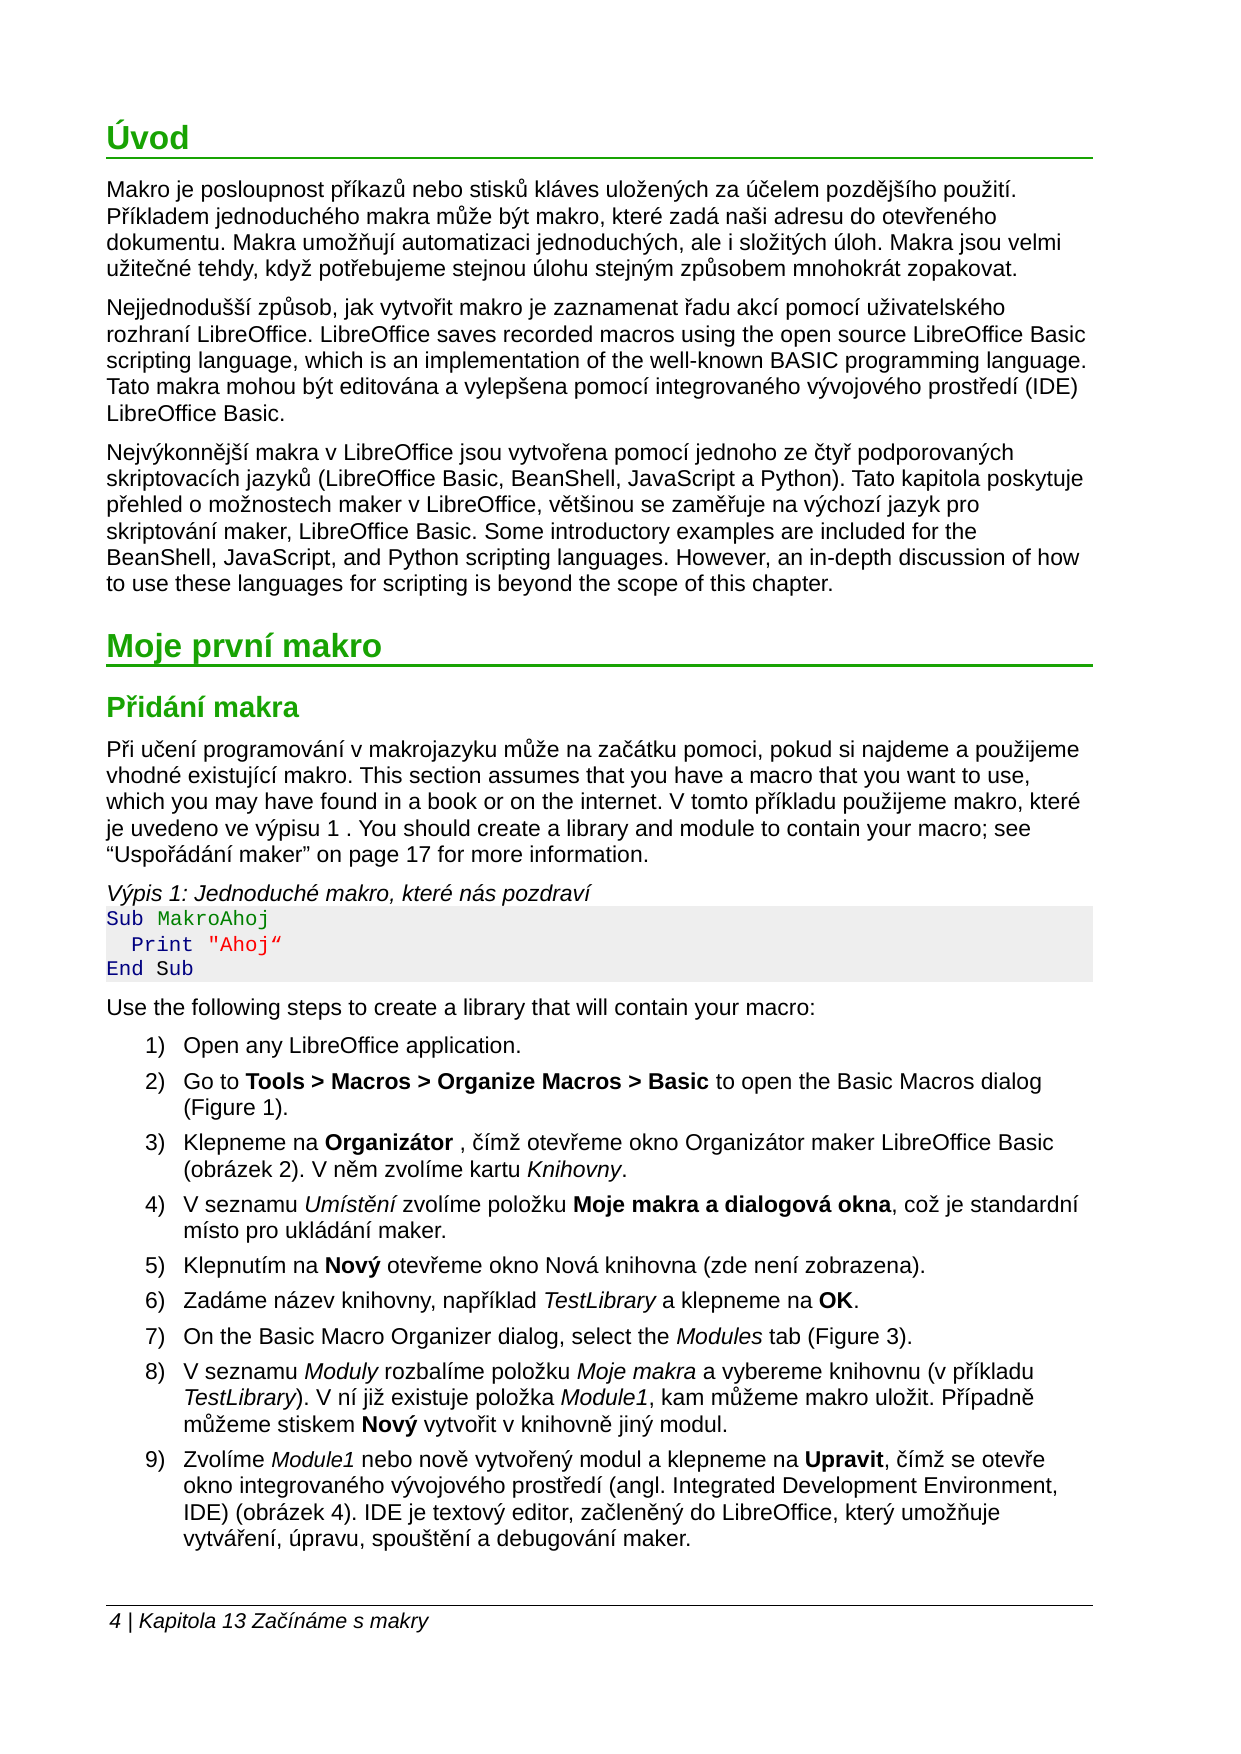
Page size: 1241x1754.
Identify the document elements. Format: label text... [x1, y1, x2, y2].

list Zadáme název knihovny, například TestLibrary a klepneme na OK. [165, 1287, 1093, 1314]
text Print "Ahoj“ [106, 932, 1093, 958]
list Klepneme na Organizátor , čímž otevřeme okno Organizátor maker LibreOffice Basic (obrázek 2). V něm zvolíme kartu Knihovny. [165, 1129, 1093, 1182]
list Zvolíme Module1 nebo nově vytvořený modul a klepneme na Upravit, čímž se otevře okno integrovaného vývojového prostředí (angl. Integrated Development Environment, IDE) (obrázek 4). IDE je textový editor, začleněný do LibreOffice, který umožňuje vytváření, úpravu, spouštění a debugování maker. [165, 1446, 1093, 1551]
list V seznamu Umístění zvolíme položku Moje makra a dialogová okna, což je standardní místo pro ukládání maker. [165, 1191, 1093, 1243]
list On the Basic Macro Organizer dialog, select the Modules tab (Figure 3). [165, 1323, 1093, 1349]
subtitle Úvod [106, 118, 1093, 157]
text Výpis 1: Jednoduché makro, které nás pozdraví [106, 880, 1093, 906]
text Nejjednodušší způsob, jak vytvořit makro je zaznamenat řadu akcí pomocí uživatelského rozhraní LibreOffice. LibreOffice saves recorded macros using the open source LibreOffice Basic scripting language, which is an implementation of the well-known BASIC programming language. Tato makra mohou být editována a vylepšena pomocí integrovaného vývojového prostředí (IDE) LibreOffice Basic. [106, 294, 1093, 426]
text End Sub [106, 958, 1093, 982]
list V seznamu Moduly rozbalíme položku Moje makra a vybereme knihovnu (v příkladu TestLibrary). V ní již existuje položka Module1, kam můžeme makro uložit. Případně můžeme stiskem Nový vytvořit v knihovně jiný modul. [165, 1358, 1093, 1437]
list Use the following steps to create a library that will contain your macro: [106, 993, 1093, 1020]
list Open any LibreOffice application. [165, 1032, 1093, 1059]
text Makro je posloupnost příkazů nebo stisků kláves uložených za účelem pozdějšího použití. Příkladem jednoduchého makra může být makro, které zadá naši adresu do otevřeného dokumentu. Makra umožňují automatizaci jednoduchých, ale i složitých úloh. Makra jsou velmi užitečné tehdy, když potřebujeme stejnou úlohu stejným způsobem mnohokrát zopakovat. [106, 176, 1093, 282]
subtitle Moje první makro [106, 626, 1093, 664]
text Sub MakroAhoj [106, 906, 1093, 932]
list Klepnutím na Nový otevřeme okno Nová knihovna (zde není zobrazena). [165, 1252, 1093, 1279]
list Go to Tools > Macros > Organize Macros > Basic to open the Basic Macros dialog (Figure 1). [165, 1068, 1093, 1120]
text Nejvýkonnější makra v LibreOffice jsou vytvořena pomocí jednoho ze čtyř podporovaných skriptovacích jazyků (LibreOffice Basic, BeanShell, JavaScript a Python). Tato kapitola poskytuje přehled o možnostech maker v LibreOffice, většinou se zaměřuje na výchozí jazyk pro skriptování maker, LibreOffice Basic. Some introductory examples are included for the BeanShell, JavaScript, and Python scripting languages. However, an in-depth discussion of how to use these languages for scripting is beyond the scope of this chapter. [106, 438, 1093, 597]
text Při učení programování v makrojazyku může na začátku pomoci, pokud si najdeme a použijeme vhodné existující makro. This section assumes that you have a macro that you want to use, which you may have found in a book or on the internet. V tomto příkladu použijeme makro, které je uvedeno ve výpisu 1 . You should create a library and module to contain your macro; see “Macro organization” on page 17 for more information. [106, 736, 1093, 867]
subtitle Přidání makra [106, 690, 1093, 724]
